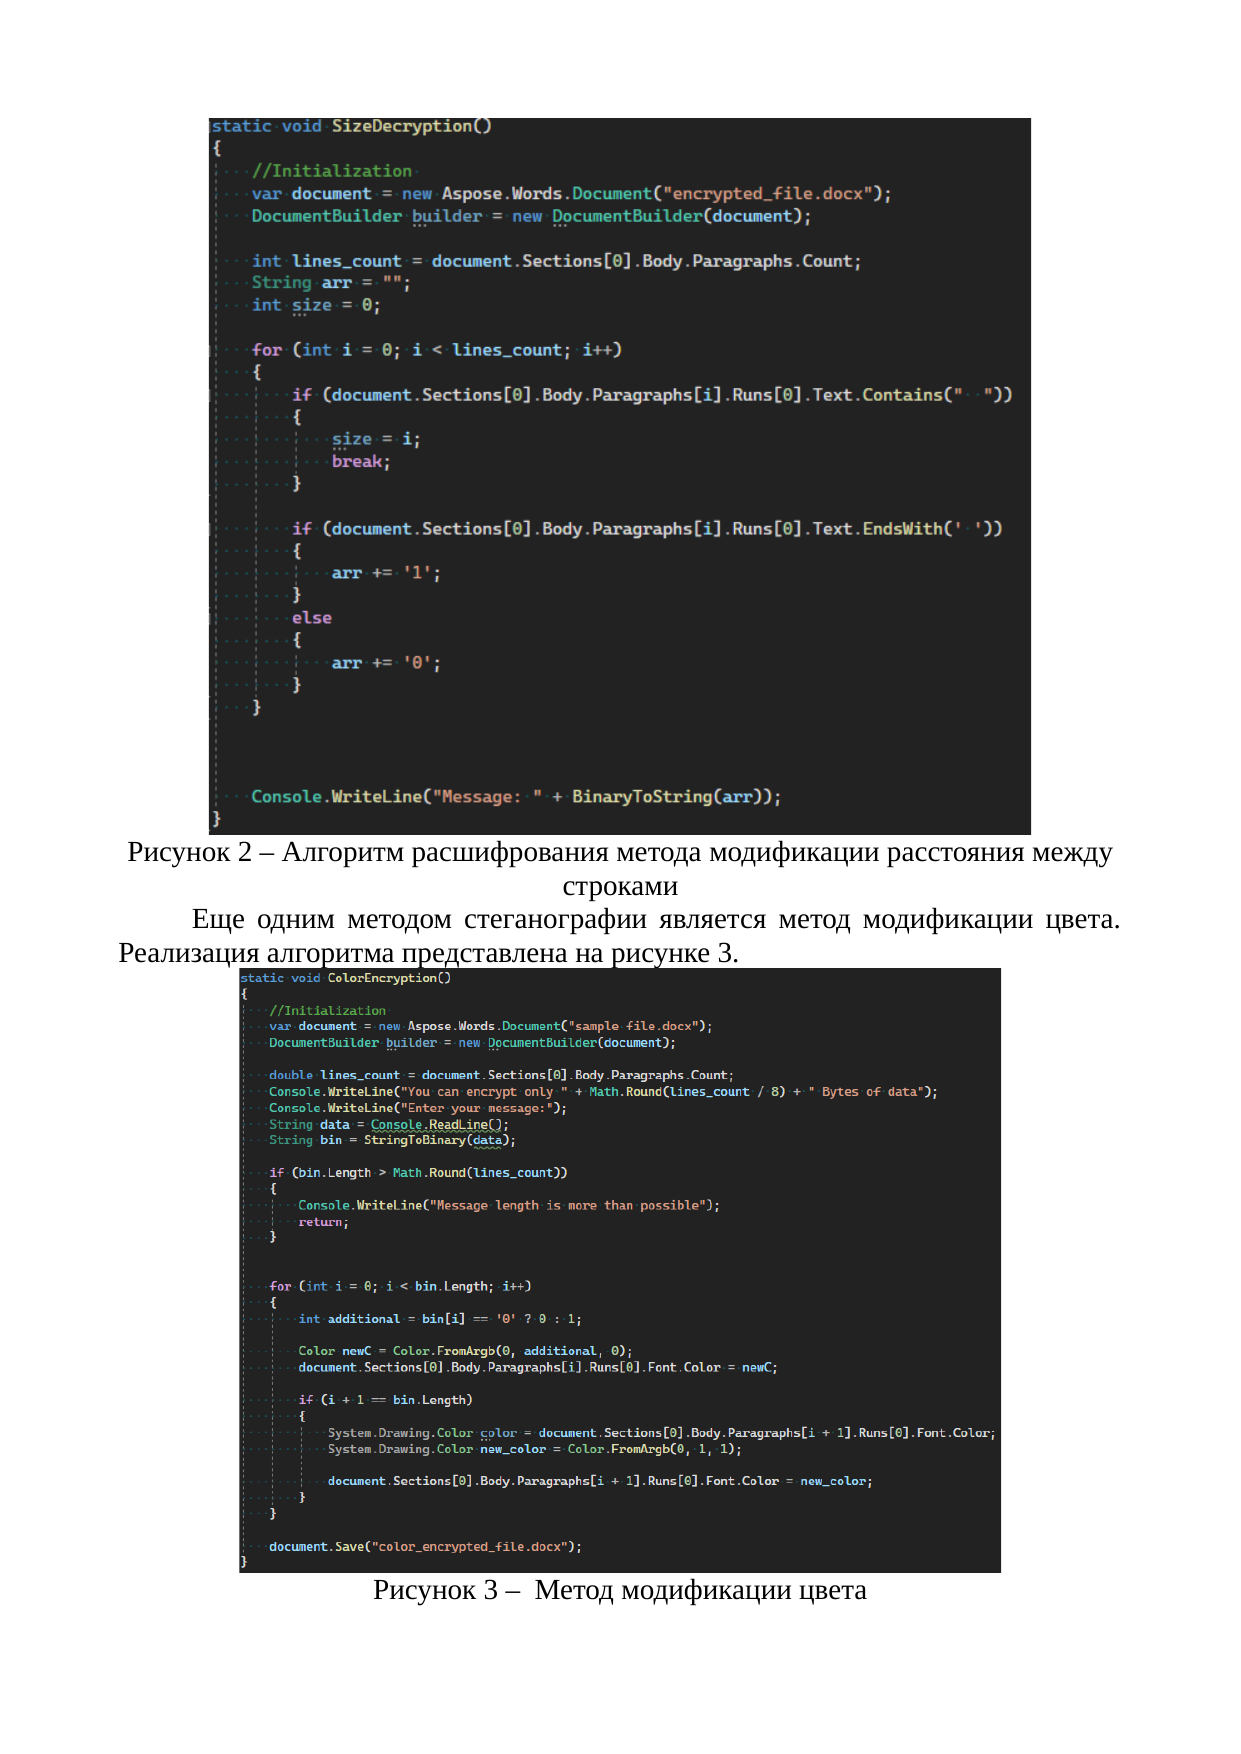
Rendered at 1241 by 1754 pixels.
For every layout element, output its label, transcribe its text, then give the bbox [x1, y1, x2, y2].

text Рисунок 2 – Алгоритм расшифрования метода модификации расстояния между строками [118, 118, 1122, 901]
picture [208, 118, 1032, 835]
picture [239, 968, 1002, 1573]
text Рисунок 3 – Метод модификации цвета [118, 987, 1122, 1606]
text Еще одним методом стеганографии является метод модификации цвета. Реализация алгоритма представлена на рисунке 3. [118, 901, 1122, 968]
